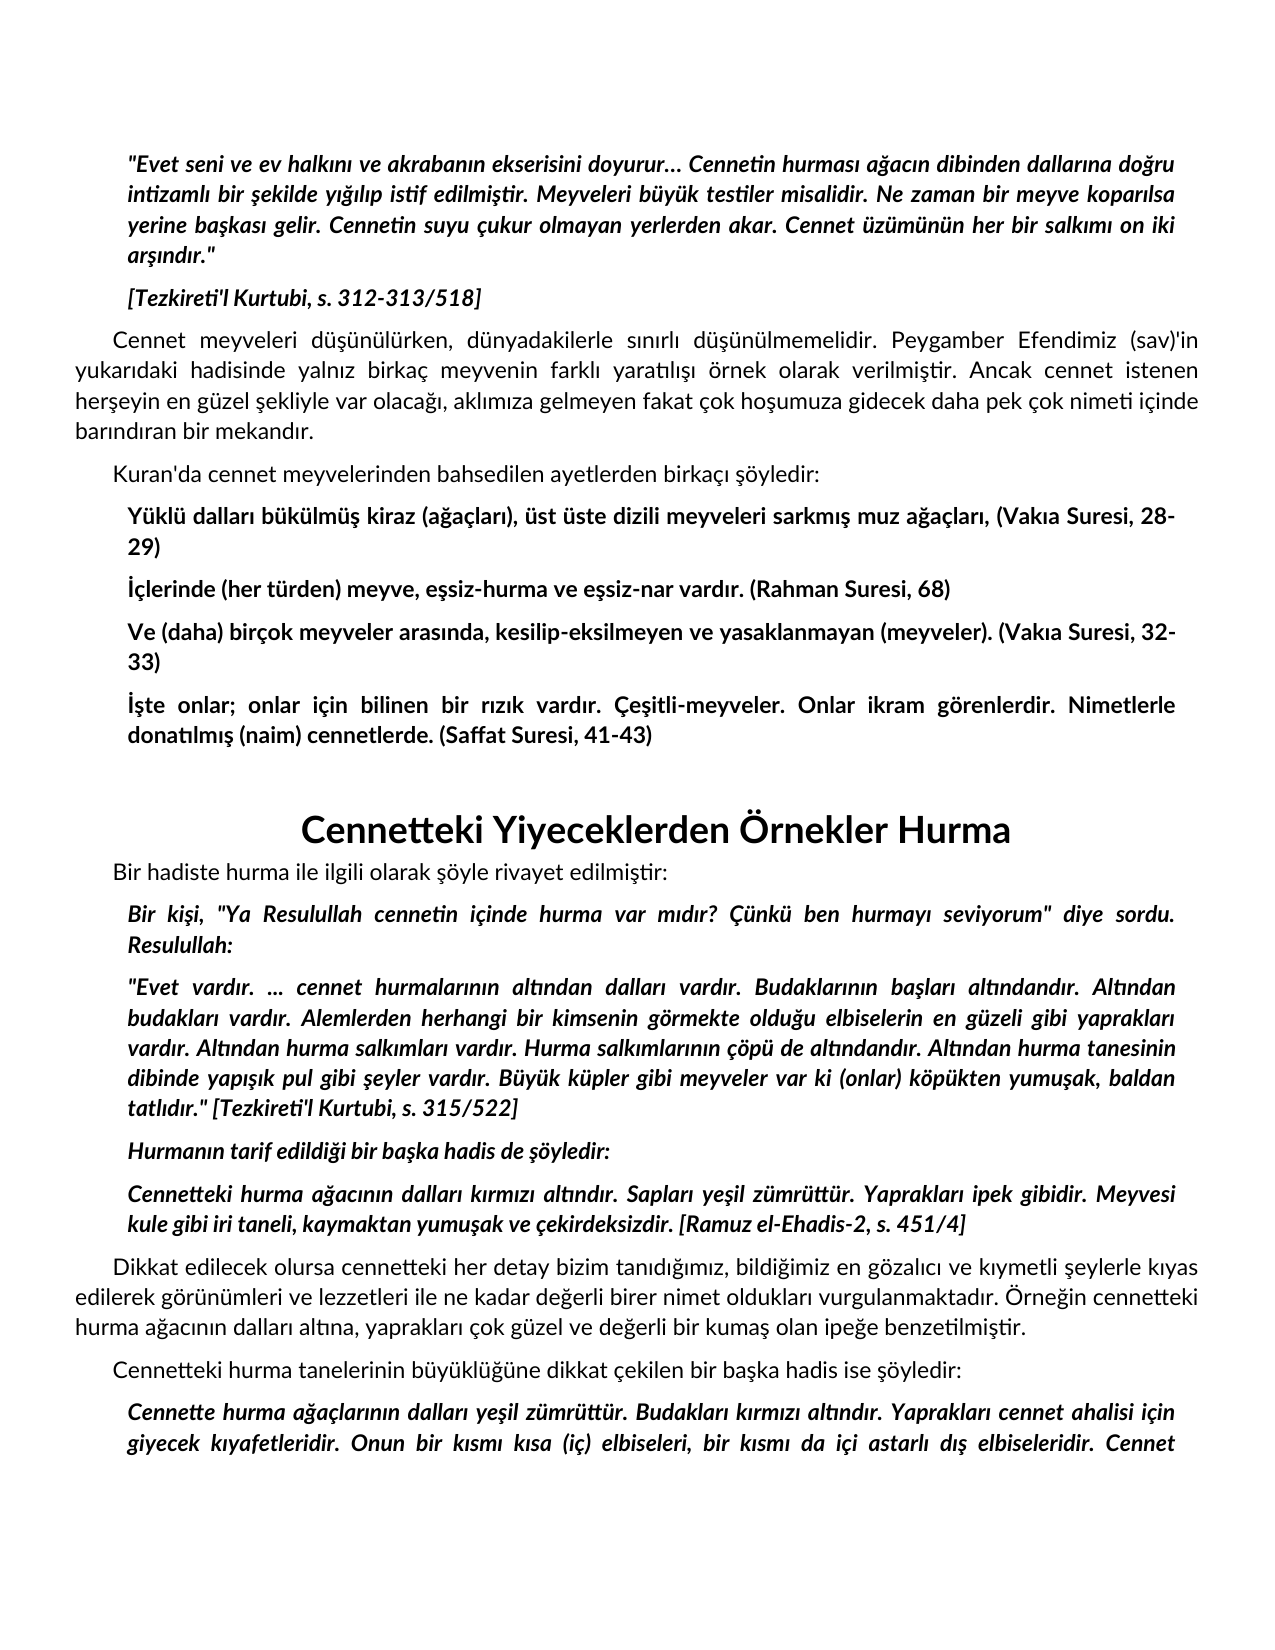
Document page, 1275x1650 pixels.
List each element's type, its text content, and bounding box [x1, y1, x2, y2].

text Yüklü dalları bükülmüş kiraz (ağaçları), üst üste dizili meyveleri sarkmış muz ağaçları, (Vakıa Suresi, 28-29) [127, 502, 1177, 560]
subtitle Cennetteki Yiyeceklerden Örnekler Hurma [112, 806, 1200, 851]
text Cennetteki hurma tanelerinin büyüklüğüne dikkat çekilen bir başka hadis ise şöyledir: [75, 1355, 1200, 1383]
text Dikkat edilecek olursa cennetteki her detay bizim tanıdığımız, bildiğimiz en gözalıcı ve kıymetli şeylerle kıyas edilerek görünümleri ve lezzetleri ile ne kadar değerli birer nimet oldukları vurgulanmaktadır. Örneğin cennetteki hurma ağacının dalları altına, yaprakları çok güzel ve değerli bir kumaş olan ipeğe benzetilmiştir. [75, 1252, 1200, 1340]
text Hurmanın tarif edildiği bir başka hadis de şöyledir: [127, 1137, 1177, 1164]
text [Tezkireti'l Kurtubi, s. 312-313/518] [127, 283, 1177, 311]
text Cennetteki hurma ağacının dalları kırmızı altındır. Sapları yeşil zümrüttür. Yaprakları ipek gibidir. Meyvesi kule gibi iri taneli, kaymaktan yumuşak ve çekirdeksizdir. [Ramuz el-Ehadis-2, s. 451/4] [127, 1179, 1177, 1237]
text Bir kişi, "Ya Resulullah cennetin içinde hurma var mıdır? Çünkü ben hurmayı seviyorum" diye sordu. Resulullah: [127, 900, 1177, 958]
text Ve (daha) birçok meyveler arasında, kesilip-eksilmeyen ve yasaklanmayan (meyveler). (Vakıa Suresi, 32-33) [127, 618, 1177, 675]
text Cennette hurma ağaçlarının dalları yeşil zümrüttür. Budakları kırmızı altındır. Yaprakları cennet ahalisi için giyecek kıyafetleridir. Onun bir kısmı kısa (iç) elbiseleri, bir kısmı da içi astarlı dış elbiseleridir. Cennet [127, 1398, 1177, 1456]
text "Evet seni ve ev halkını ve akrabanın ekserisini doyurur… Cennetin hurması ağacın dibinden dallarına doğru intizamlı bir şekilde yığılıp istif edilmiştir. Meyveleri büyük testiler misalidir. Ne zaman bir meyve koparılsa yerine başkası gelir. Cennetin suyu çukur olmayan yerlerden akar. Cennet üzümünün her bir salkımı on iki arşındır." [127, 150, 1177, 268]
text "Evet vardır. ... cennet hurmalarının altından dalları vardır. Budaklarının başları altındandır. Altından budakları vardır. Alemlerden herhangi bir kimsenin görmekte olduğu elbiselerin en güzeli gibi yaprakları vardır. Altından hurma salkımları vardır. Hurma salkımlarının çöpü de altındandır. Altından hurma tanesinin dibinde yapışık pul gibi şeyler vardır. Büyük küpler gibi meyveler var ki (onlar) köpükten yumuşak, baldan tatlıdır." [Tezkireti'l Kurtubi, s. 315/522] [127, 973, 1177, 1121]
text İşte onlar; onlar için bilinen bir rızık vardır. Çeşitli-meyveler. Onlar ikram görenlerdir. Nimetlerle donatılmış (naim) cennetlerde. (Saffat Suresi, 41-43) [127, 691, 1177, 748]
text İçlerinde (her türden) meyve, eşsiz-hurma ve eşsiz-nar vardır. (Rahman Suresi, 68) [127, 575, 1177, 602]
text Cennet meyveleri düşünülürken, dünyadakilerle sınırlı düşünülmemelidir. Peygamber Efendimiz (sav)'in yukarıdaki hadisinde yalnız birkaç meyvenin farklı yaratılışı örnek olarak verilmiştir. Ancak cennet istenen herşeyin en güzel şekliyle var olacağı, aklımıza gelmeyen fakat çok hoşumuza gidecek daha pek çok nimeti içinde barındıran bir mekandır. [75, 326, 1200, 444]
text Kuran'da cennet meyvelerinden bahsedilen ayetlerden birkaçı şöyledir: [75, 459, 1200, 487]
text Bir hadiste hurma ile ilgili olarak şöyle rivayet edilmiştir: [75, 857, 1200, 885]
